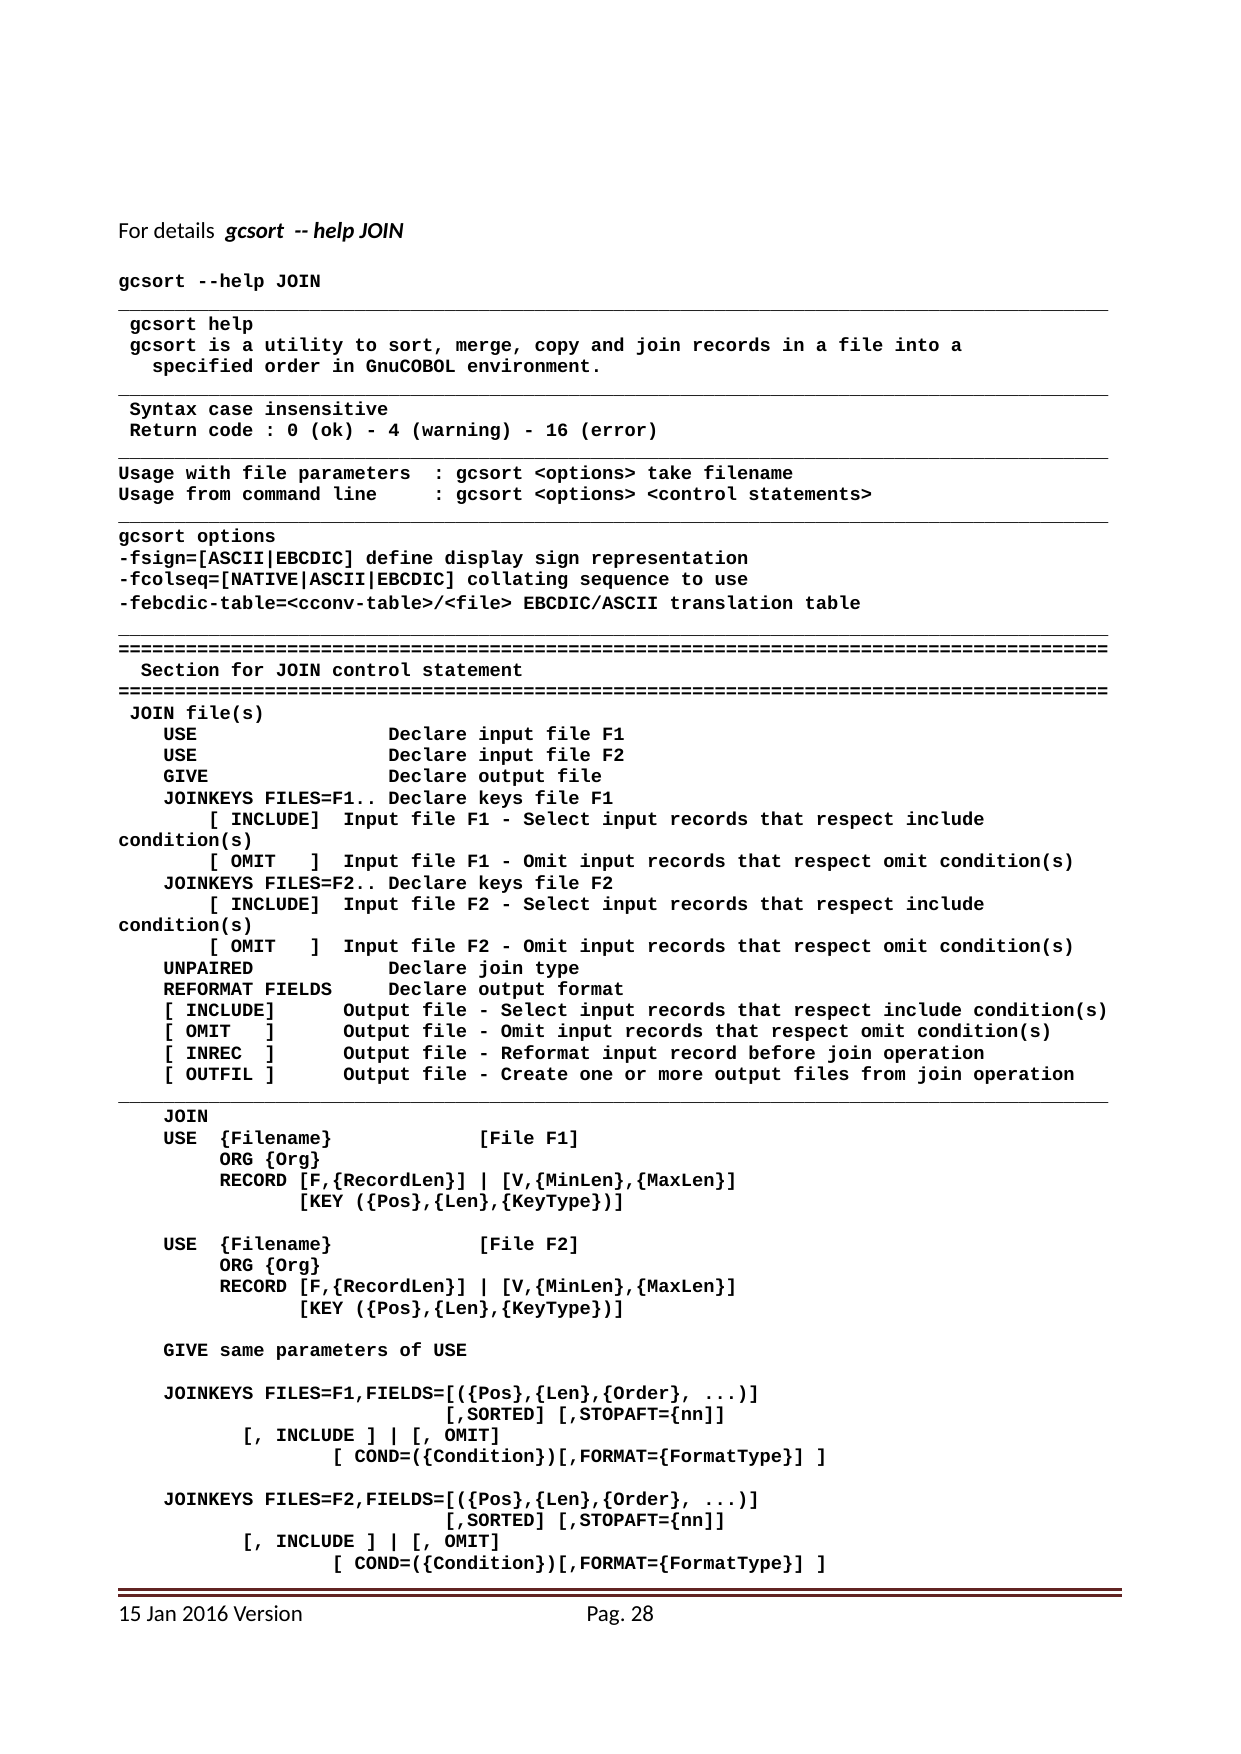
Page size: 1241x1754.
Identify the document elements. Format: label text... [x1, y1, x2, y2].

text [ COND=({Condition})[,FORMAT={FormatType}] ] [118, 1447, 1122, 1468]
text [ OMIT ] Input file F2 - Omit input records that respect omit condition(s) [118, 937, 1122, 958]
text ________________________________________________________________________________________ [118, 1086, 1122, 1107]
text [KEY ({Pos},{Len},{KeyType})] [118, 1192, 1122, 1213]
text JOIN [118, 1107, 1122, 1128]
text ======================================================================================== [118, 682, 1122, 703]
text RECORD [F,{RecordLen}] | [V,{MinLen},{MaxLen}] [118, 1171, 1122, 1192]
text RECORD [F,{RecordLen}] | [V,{MinLen},{MaxLen}] [118, 1277, 1122, 1298]
text [,SORTED] [,STOPAFT={nn]] [118, 1405, 1122, 1426]
text USE {Filename} [File F1] [118, 1128, 1122, 1150]
text -fcolseq=[NATIVE|ASCII|EBCDIC] collating sequence to use [118, 570, 1122, 591]
text UNPAIRED Declare join type [118, 958, 1122, 980]
text gcsort options [118, 527, 1122, 548]
text gcsort help [118, 315, 1122, 336]
text ________________________________________________________________________________________ [118, 506, 1122, 527]
text [, INCLUDE ] | [, OMIT] [118, 1426, 1122, 1447]
text [ OMIT ] Output file - Omit input records that respect omit condition(s) [118, 1022, 1122, 1043]
text specified order in GnuCOBOL environment. [118, 357, 1122, 378]
text USE {Filename} [File F2] [118, 1235, 1122, 1256]
text [ COND=({Condition})[,FORMAT={FormatType}] ] [118, 1553, 1122, 1575]
text [, INCLUDE ] | [, OMIT] [118, 1532, 1122, 1553]
text ________________________________________________________________________________________ [118, 442, 1122, 463]
text ORG {Org} [118, 1256, 1122, 1277]
text Section for JOIN control statement [118, 661, 1122, 682]
text [,SORTED] [,STOPAFT={nn]] [118, 1511, 1122, 1532]
text Syntax case insensitive [118, 400, 1122, 421]
text JOINKEYS FILES=F1.. Declare keys file F1 [118, 788, 1122, 810]
text GIVE Declare output file [118, 767, 1122, 788]
text USE Declare input file F2 [118, 746, 1122, 767]
text Return code : 0 (ok) - 4 (warning) - 16 (error) [118, 421, 1122, 442]
text REFORMAT FIELDS Declare output format [118, 980, 1122, 1001]
text ORG {Org} [118, 1150, 1122, 1171]
text ________________________________________________________________________________________ [118, 293, 1122, 315]
text ======================================================================================== [118, 640, 1122, 661]
text [ OUTFIL ] Output file - Create one or more output files from join operation [118, 1065, 1122, 1086]
text ________________________________________________________________________________________ [118, 618, 1122, 640]
text [KEY ({Pos},{Len},{KeyType})] [118, 1298, 1122, 1320]
text -febcdic-table=<cconv-table>/<file> EBCDIC/ASCII translation table [118, 594, 1122, 615]
text [ INREC ] Output file - Reformat input record before join operation [118, 1043, 1122, 1065]
text [ INCLUDE] Output file - Select input records that respect include condition(s) [118, 1001, 1122, 1022]
text JOINKEYS FILES=F2.. Declare keys file F2 [118, 873, 1122, 895]
text -fsign=[ASCII|EBCDIC] define display sign representation [118, 548, 1122, 570]
text GIVE same parameters of USE [118, 1341, 1122, 1362]
text [ INCLUDE] Input file F1 - Select input records that respect include condition(s) [118, 810, 1122, 852]
text gcsort is a utility to sort, merge, copy and join records in a file into a [118, 336, 1122, 357]
text JOIN file(s) [118, 703, 1122, 725]
text Usage from command line : gcsort <options> <control statements> [118, 485, 1122, 506]
text JOINKEYS FILES=F1,FIELDS=[({Pos},{Len},{Order}, ...)] [118, 1383, 1122, 1405]
text ________________________________________________________________________________________ [118, 378, 1122, 400]
text [ INCLUDE] Input file F2 - Select input records that respect include condition(s) [118, 895, 1122, 937]
text USE Declare input file F1 [118, 725, 1122, 746]
text Usage with file parameters : gcsort <options> take filename [118, 463, 1122, 485]
text For details gcsort -- help JOIN [118, 216, 1122, 244]
text [ OMIT ] Input file F1 - Omit input records that respect omit condition(s) [118, 852, 1122, 873]
text JOINKEYS FILES=F2,FIELDS=[({Pos},{Len},{Order}, ...)] [118, 1490, 1122, 1511]
text gcsort --help JOIN [118, 272, 1122, 293]
